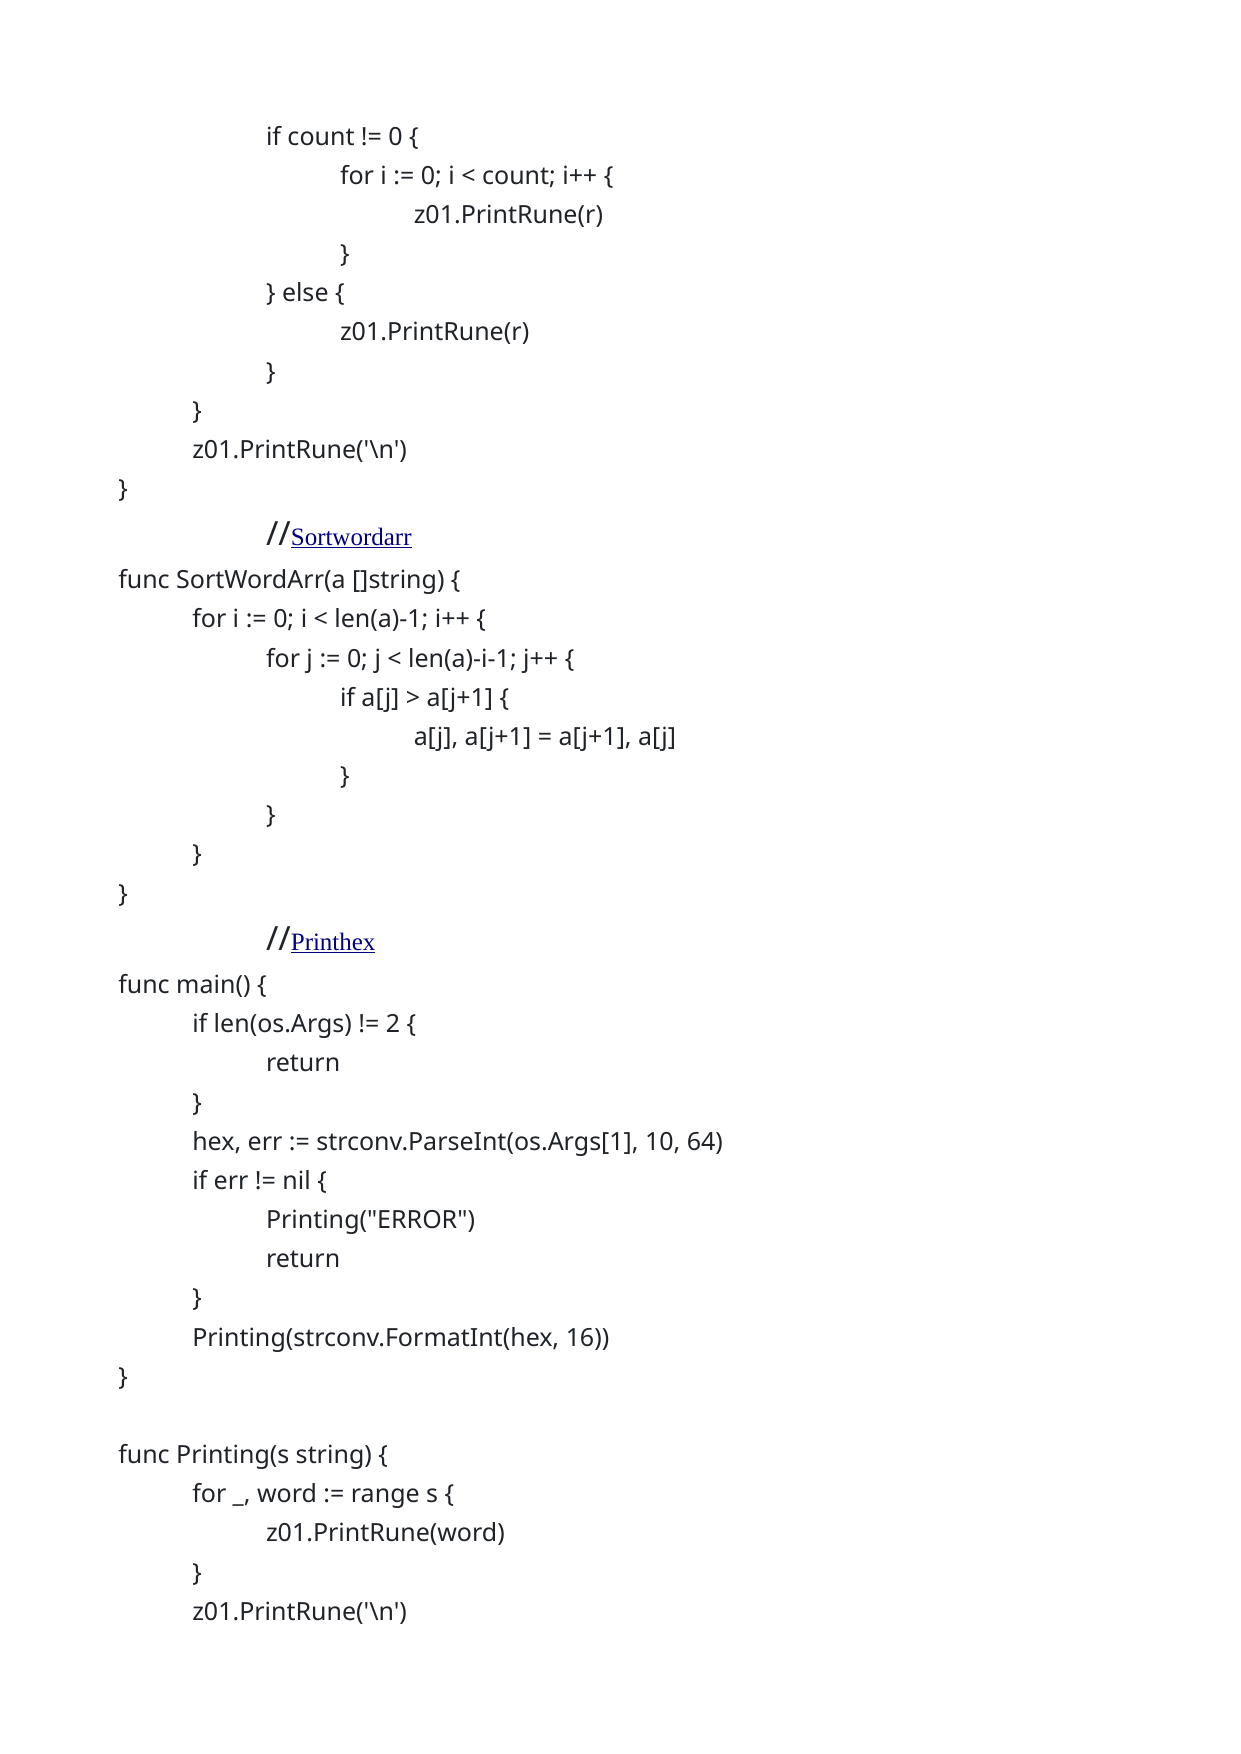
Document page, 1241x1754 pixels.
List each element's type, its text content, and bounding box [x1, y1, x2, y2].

text func main() { [118, 967, 1122, 1001]
text return [118, 1241, 1122, 1275]
text z01.PrintRune(r) [118, 314, 1122, 348]
text } [118, 797, 1122, 831]
text if len(os.Args) != 2 { [118, 1006, 1122, 1040]
text func Printing(s string) { [118, 1437, 1122, 1471]
text } [118, 392, 1122, 426]
text } [118, 836, 1122, 870]
text z01.PrintRune('\n') [118, 431, 1122, 466]
list //Printhex [118, 914, 1122, 960]
text if err != nil { [118, 1162, 1122, 1197]
text z01.PrintRune('\n') [118, 1593, 1122, 1627]
text if a[j] > a[j+1] { [118, 679, 1122, 713]
text z01.PrintRune(word) [118, 1515, 1122, 1549]
text for i := 0; i < len(a)-1; i++ { [118, 601, 1122, 635]
text Printing("ERROR") [118, 1202, 1122, 1236]
text if count != 0 { [118, 118, 1122, 152]
text } [118, 875, 1122, 909]
text Printing(strconv.FormatInt(hex, 16)) [118, 1319, 1122, 1353]
text for j := 0; j < len(a)-i-1; j++ { [118, 640, 1122, 674]
text } [118, 236, 1122, 270]
text } [118, 471, 1122, 505]
text } [118, 1554, 1122, 1588]
text for _, word := range s { [118, 1476, 1122, 1510]
text } else { [118, 275, 1122, 309]
text func SortWordArr(a []string) { [118, 562, 1122, 596]
text hex, err := strconv.ParseInt(os.Args[1], 10, 64) [118, 1123, 1122, 1157]
text } [118, 1280, 1122, 1314]
text } [118, 1084, 1122, 1118]
text } [118, 1358, 1122, 1392]
text z01.PrintRune(r) [118, 196, 1122, 231]
text a[j], a[j+1] = a[j+1], a[j] [118, 719, 1122, 753]
text return [118, 1045, 1122, 1079]
text for i := 0; i < count; i++ { [118, 157, 1122, 191]
text } [118, 353, 1122, 387]
list //Sortwordarr [118, 510, 1122, 555]
text } [118, 758, 1122, 792]
